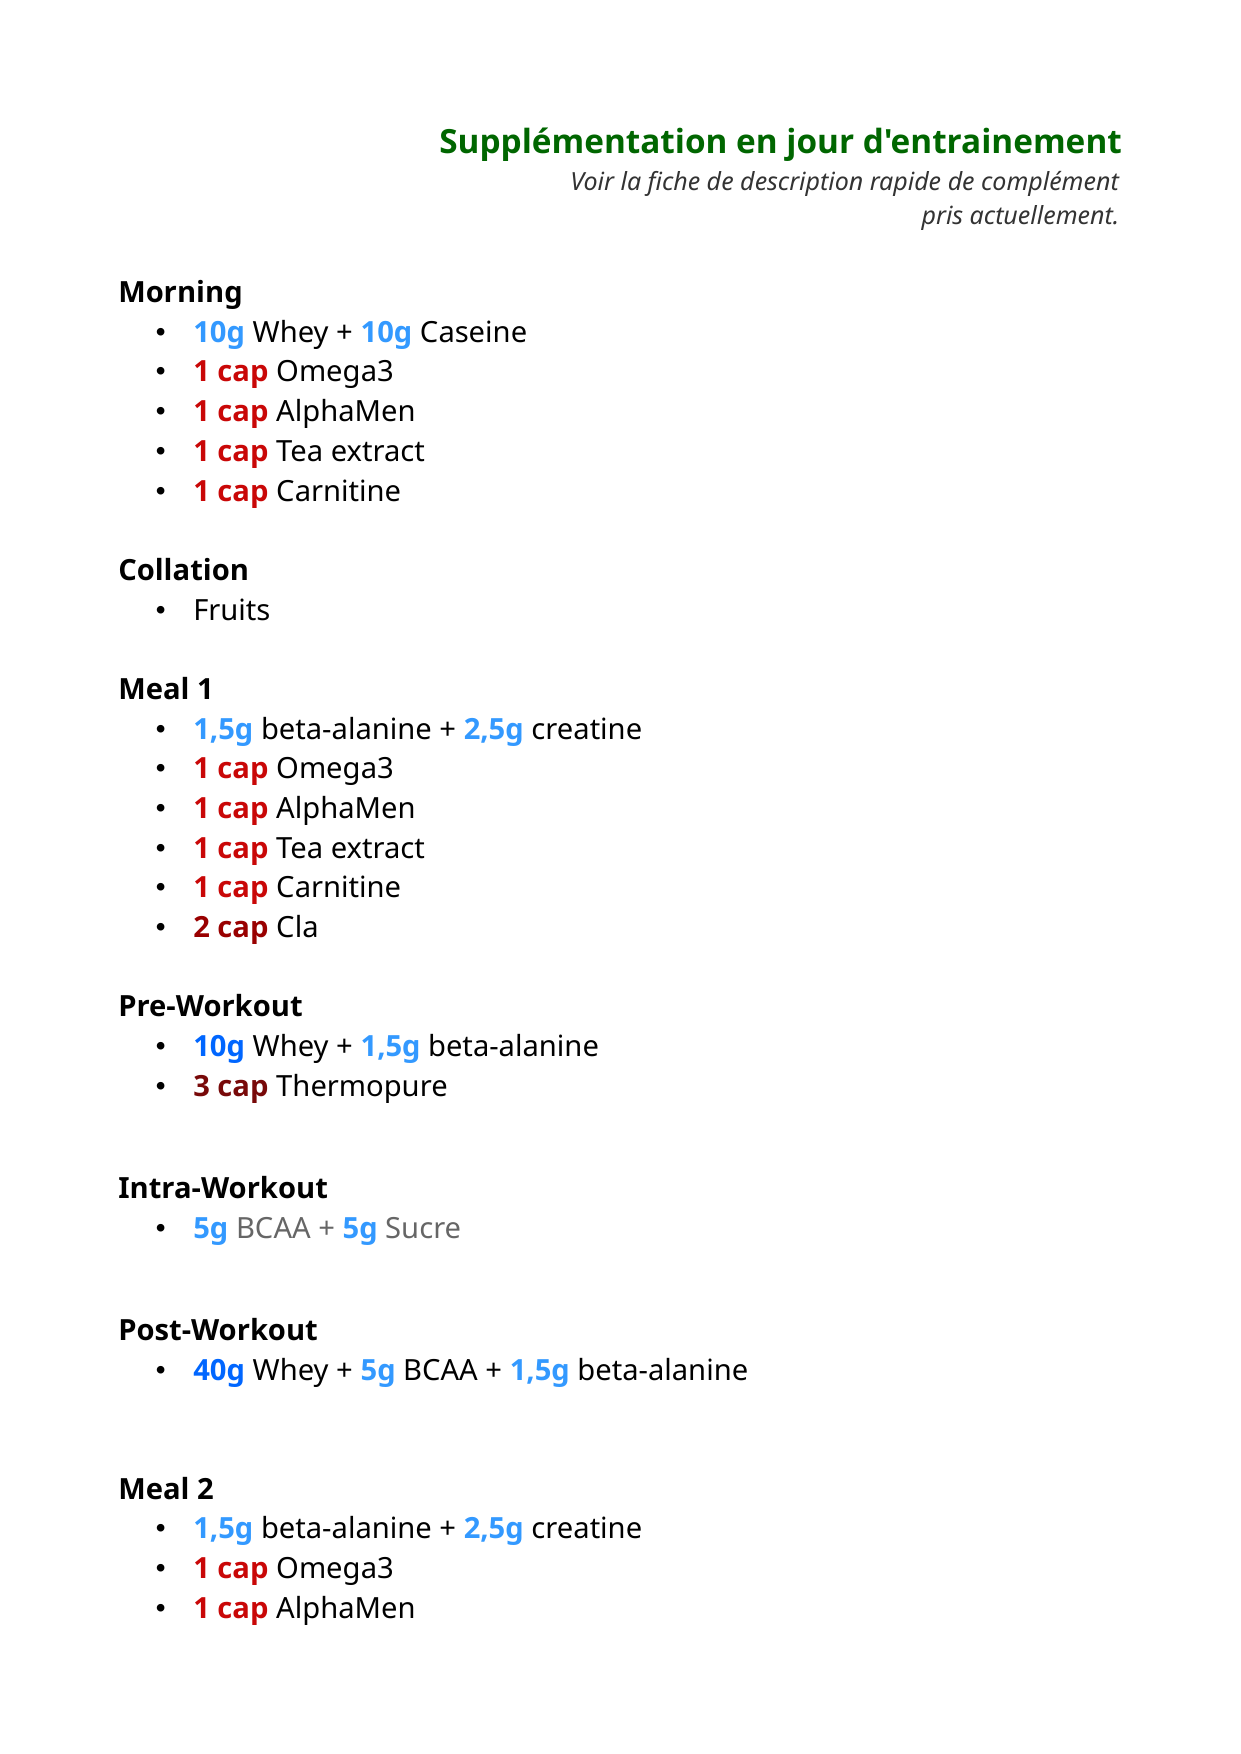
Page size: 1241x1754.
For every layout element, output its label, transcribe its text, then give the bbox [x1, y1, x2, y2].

text Morning [118, 271, 1122, 311]
list 1 cap Omega3 [156, 748, 1122, 787]
text Meal 2 [118, 1468, 1122, 1508]
text Meal 1 [118, 668, 1122, 708]
text Voir la fiche de description rapide de complément [118, 163, 1122, 198]
list Fruits [156, 589, 1122, 628]
text Post-Workout [118, 1309, 1122, 1349]
list 1 cap Tea extract [156, 430, 1122, 470]
list 10g Whey + 1,5g beta-alanine [156, 1025, 1122, 1065]
text Intra-Workout [118, 1167, 1122, 1207]
list 1,5g beta-alanine + 2,5g creatine [156, 1508, 1122, 1547]
list 1 cap AlphaMen [156, 390, 1122, 430]
list 1 cap Carnitine [156, 867, 1122, 906]
text pris actuellement. [118, 198, 1122, 232]
list 3 cap Thermopure [156, 1065, 1122, 1105]
list 1 cap AlphaMen [156, 787, 1122, 827]
text Supplémentation en jour d'entrainement [118, 118, 1122, 163]
list 1 cap AlphaMen [156, 1587, 1122, 1627]
text Collation [118, 549, 1122, 589]
list 1 cap Omega3 [156, 351, 1122, 390]
list 1 cap Omega3 [156, 1547, 1122, 1587]
list 10g Whey + 10g Caseine [156, 311, 1122, 351]
list 2 cap Cla [156, 906, 1122, 946]
list 40g Whey + 5g BCAA + 1,5g beta-alanine [156, 1349, 1122, 1388]
list 1,5g beta-alanine + 2,5g creatine [156, 708, 1122, 748]
list 5g BCAA + 5g Sucre [156, 1207, 1122, 1247]
list 1 cap Tea extract [156, 827, 1122, 867]
text Pre-Workout [118, 986, 1122, 1025]
list 1 cap Carnitine [156, 470, 1122, 509]
